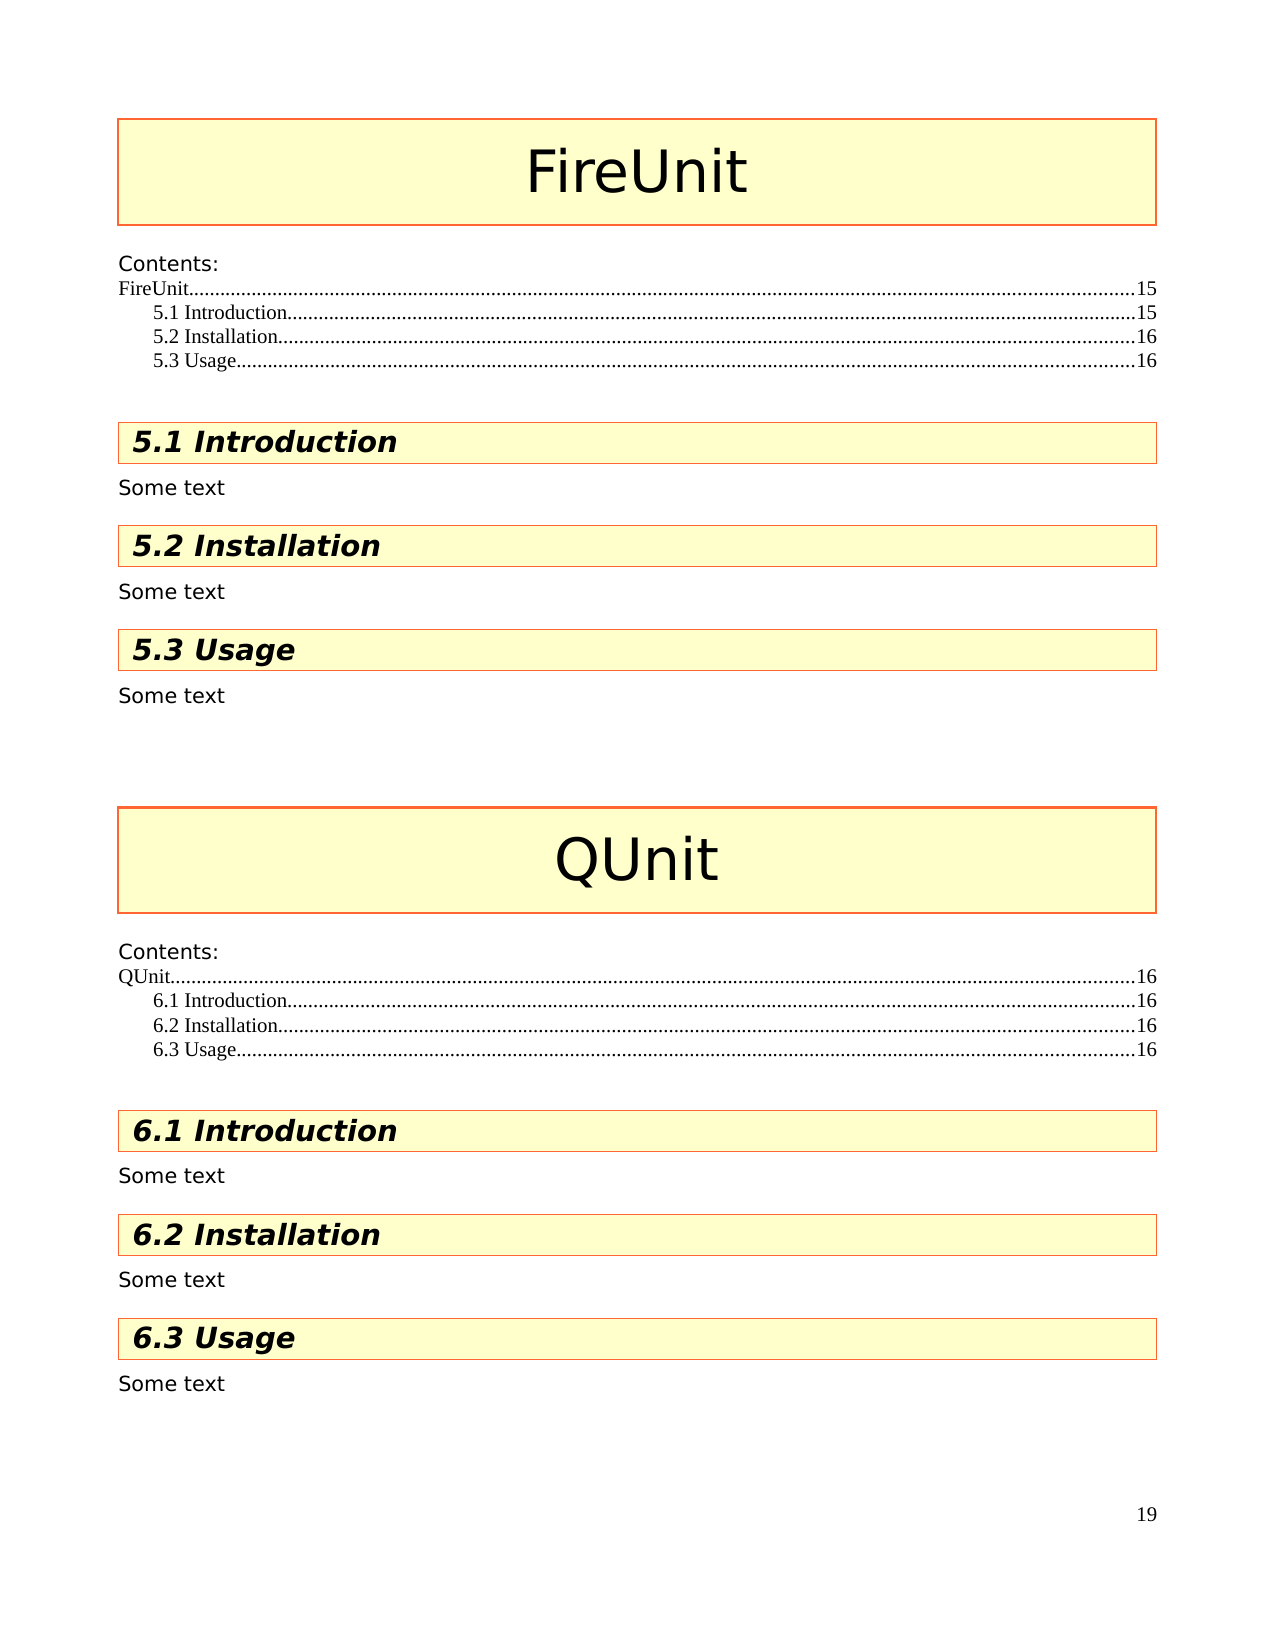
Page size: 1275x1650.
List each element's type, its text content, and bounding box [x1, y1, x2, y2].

text Some text [118, 684, 1157, 708]
subtitle 6.1 Introduction [119, 1111, 1156, 1151]
subtitle 5.2 Installation [119, 526, 1156, 566]
text Some text [118, 1164, 1157, 1189]
subtitle 5.3 Usage [119, 630, 1156, 670]
text FireUnit 15 [118, 276, 1157, 300]
text Some text [118, 476, 1157, 500]
text Contents: [118, 940, 1157, 964]
subtitle 5.1 Introduction [119, 423, 1156, 463]
text 6.1 Introduction 16 [148, 988, 1157, 1012]
subtitle 6.2 Installation [119, 1215, 1156, 1255]
text Contents: [118, 252, 1157, 276]
text 5.1 Introduction 15 [148, 300, 1157, 324]
text 5.3 Usage 16 [148, 348, 1157, 372]
text 6.2 Installation 16 [148, 1012, 1157, 1037]
text 5.2 Installation 16 [148, 324, 1157, 348]
text QUnit 16 [118, 964, 1157, 988]
text Some text [118, 1372, 1157, 1396]
subtitle FireUnit [119, 120, 1155, 224]
subtitle 6.3 Usage [119, 1319, 1156, 1359]
text Some text [118, 580, 1157, 604]
subtitle QUnit [119, 809, 1155, 912]
text 6.3 Usage 16 [148, 1037, 1157, 1061]
text Some text [118, 1268, 1157, 1293]
